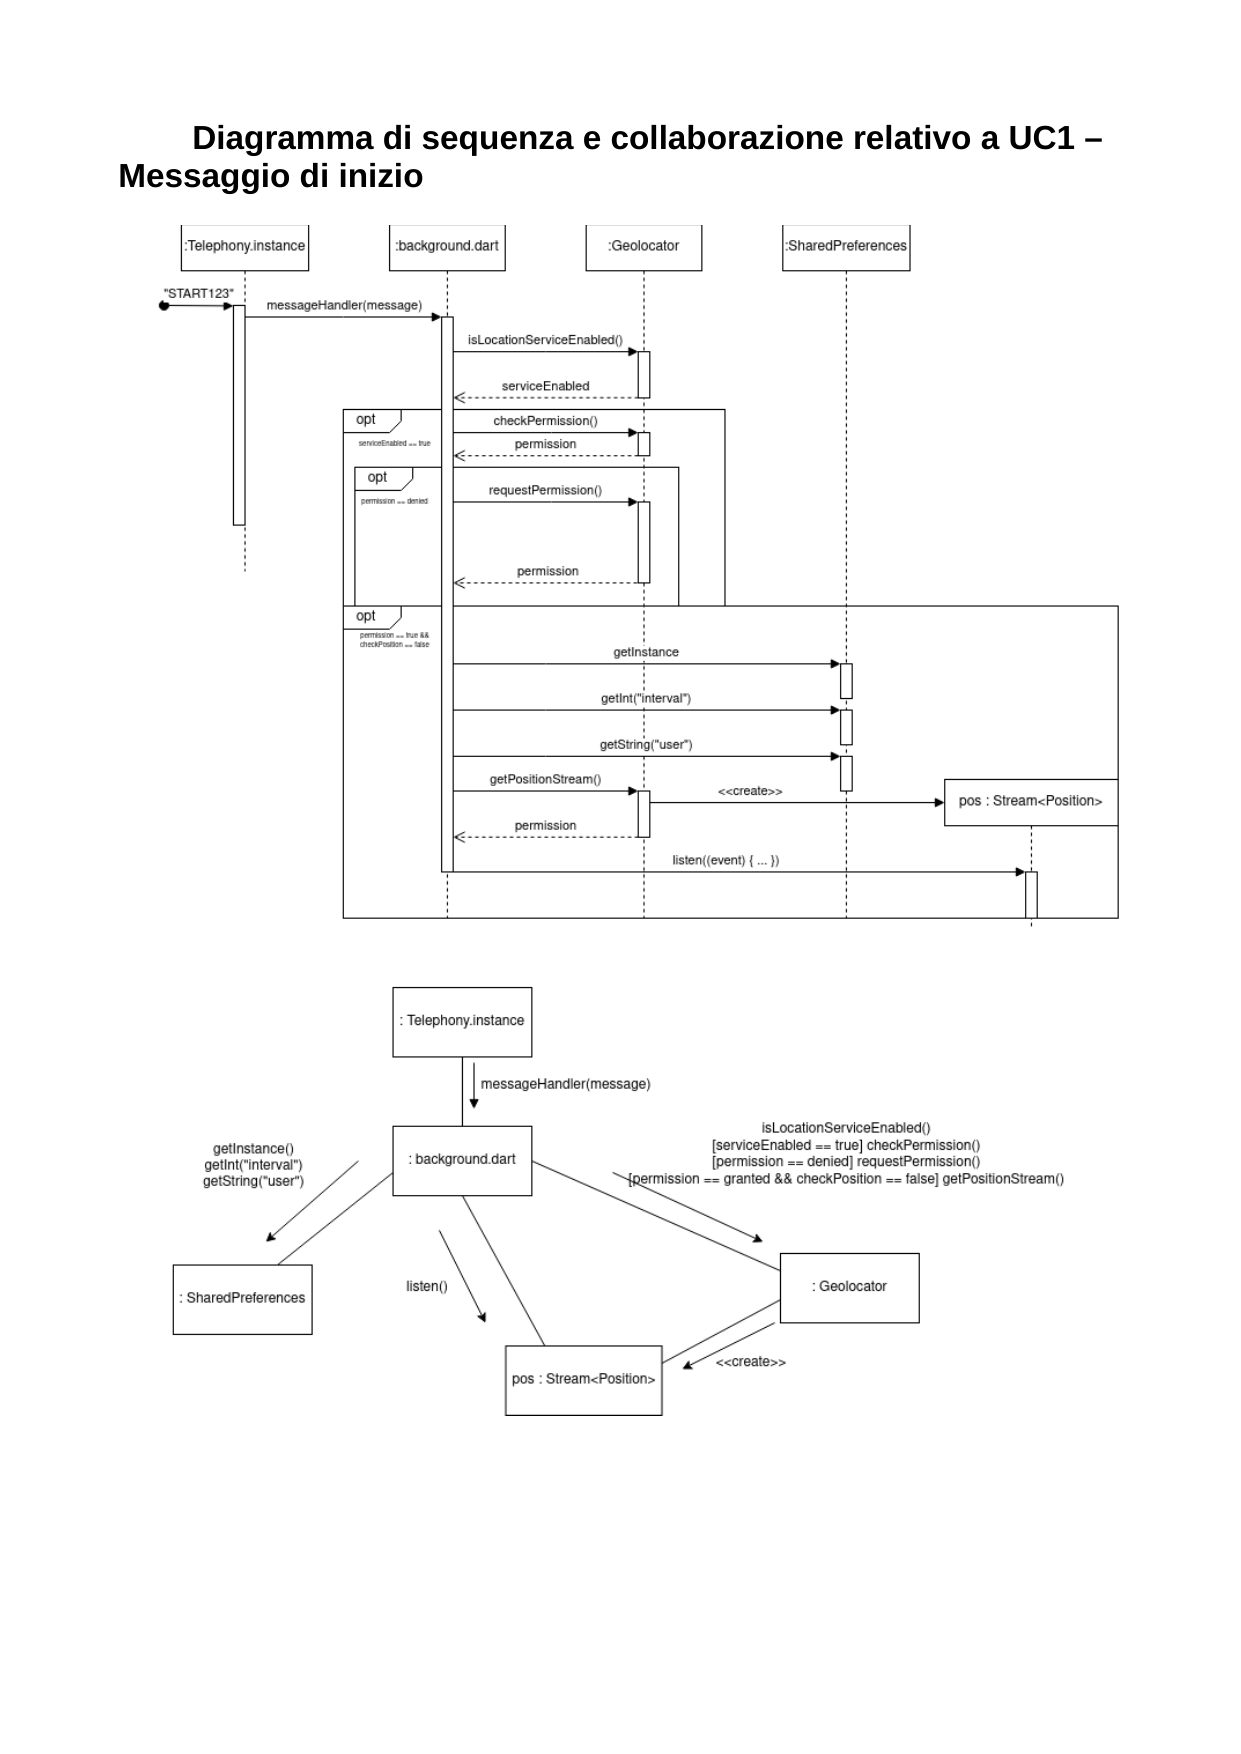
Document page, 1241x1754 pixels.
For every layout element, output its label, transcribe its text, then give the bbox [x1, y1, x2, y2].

picture [152, 225, 1119, 1416]
subtitle Diagramma di sequenza e collaborazione relativo a UC1 – Messaggio di inizio [118, 118, 1122, 195]
